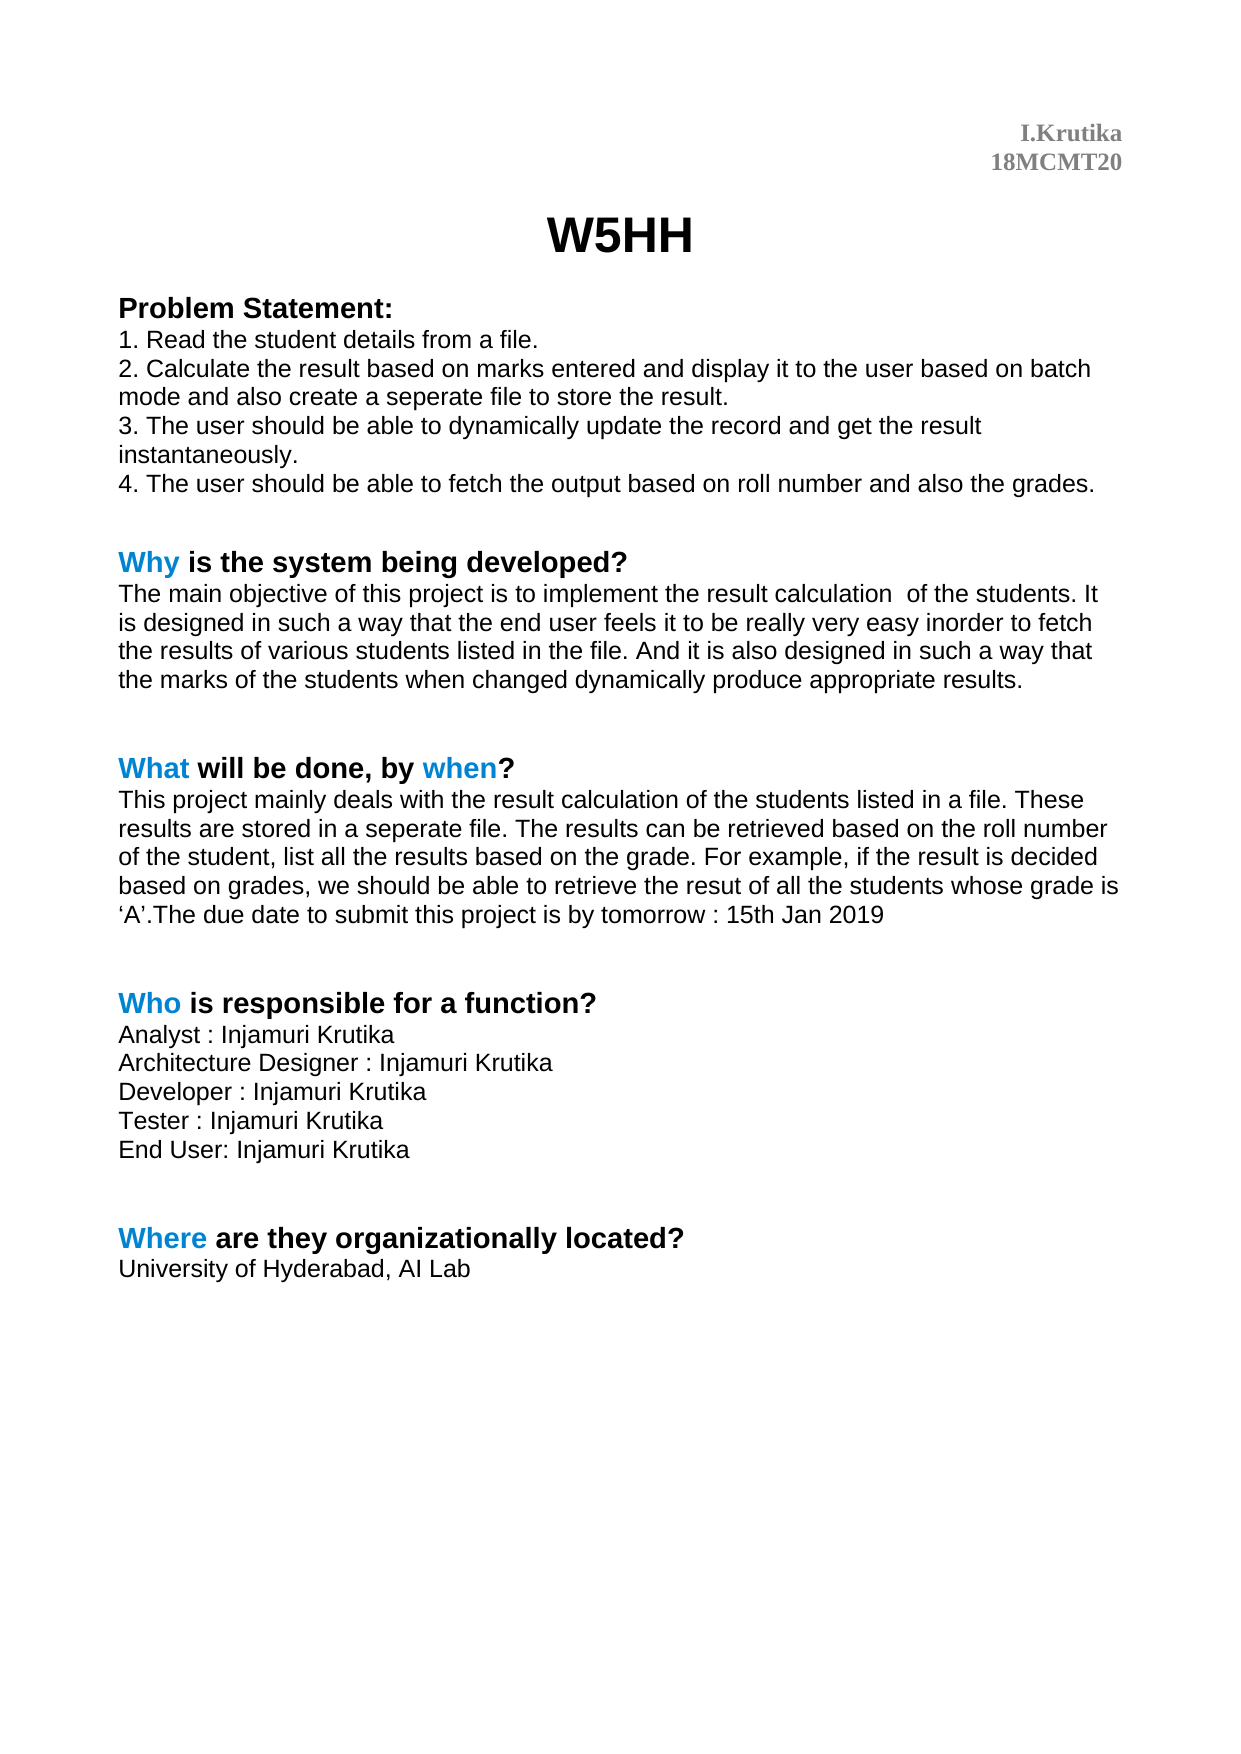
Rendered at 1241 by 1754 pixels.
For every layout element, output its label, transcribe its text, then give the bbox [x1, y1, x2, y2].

text 3. The user should be able to dynamically update the record and get the result instantaneously. [118, 411, 1122, 469]
text Where are they organizationally located? [118, 1221, 1122, 1254]
text What will be done, by when? [118, 751, 1122, 785]
text Developer : Injamuri Krutika [118, 1077, 1122, 1106]
text Architecture Designer : Injamuri Krutika [118, 1048, 1122, 1077]
text Problem Statement: [118, 291, 1122, 325]
text Who is responsible for a function? [118, 986, 1122, 1020]
text This project mainly deals with the result calculation of the students listed in a file. These results are stored in a seperate file. The results can be retrieved based on the roll number of the student, list all the results based on the grade. For example, if the result is decided based on grades, we should be able to retrieve the resut of all the students whose grade is ‘A’.The due date to submit this project is by tomorrow : 15th Jan 2019 [118, 785, 1122, 929]
text University of Hyderabad, AI Lab [118, 1254, 1122, 1283]
text Analyst : Injamuri Krutika [118, 1020, 1122, 1048]
text 1. Read the student details from a file. [118, 325, 1122, 354]
text 4. The user should be able to fetch the output based on roll number and also the grades. [118, 469, 1122, 497]
text End User: Injamuri Krutika [118, 1135, 1122, 1163]
text Tester : Injamuri Krutika [118, 1106, 1122, 1135]
text W5HH [118, 205, 1122, 263]
text 2. Calculate the result based on marks entered and display it to the user based on batch mode and also create a seperate file to store the result. [118, 354, 1122, 411]
text Why is the system being developed? [118, 545, 1122, 579]
text The main objective of this project is to implement the result calculation of the students. It is designed in such a way that the end user feels it to be really very easy inorder to fetch the results of various students listed in the file. And it is also designed in such a way that the marks of the students when changed dynamically produce appropriate results. [118, 579, 1122, 694]
